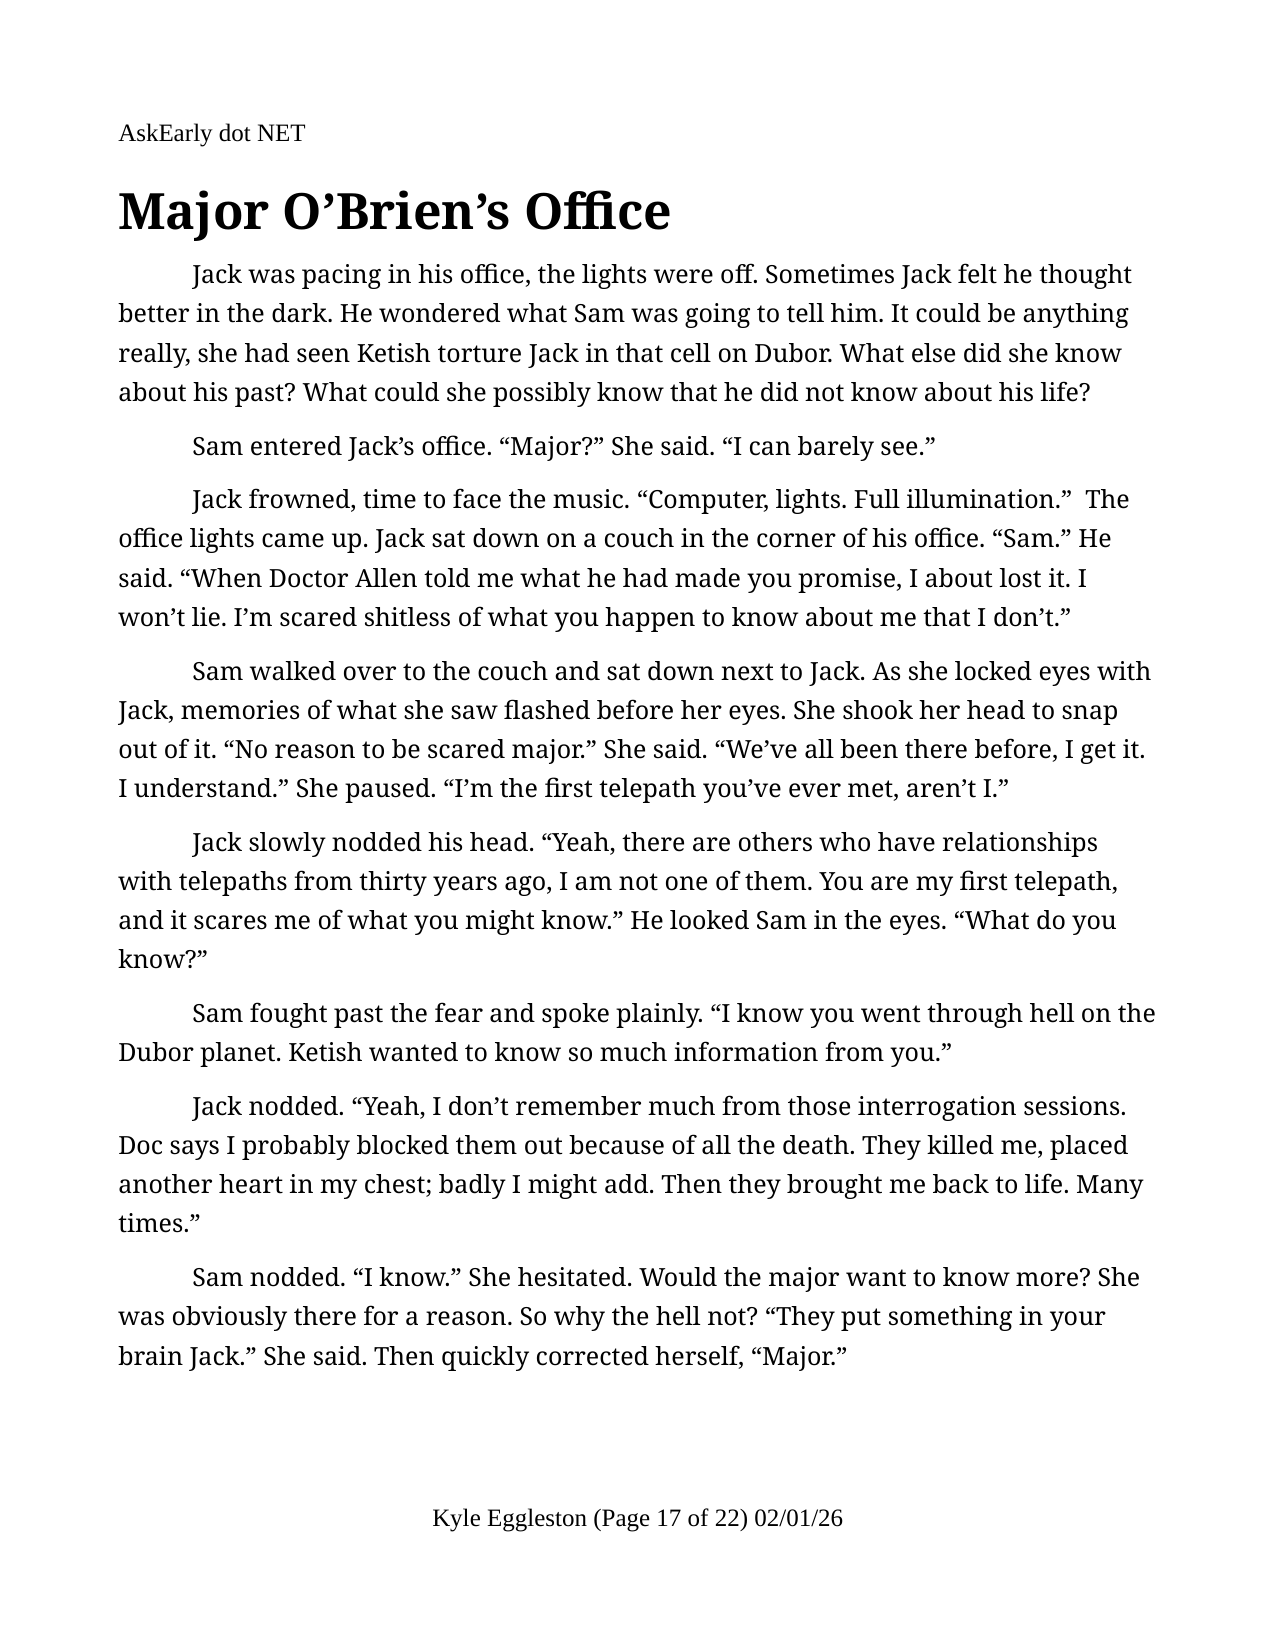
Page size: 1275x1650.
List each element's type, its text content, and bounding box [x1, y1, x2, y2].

text Sam walked over to the couch and sat down next to Jack. As she locked eyes with Jack, memories of what she saw flashed before her eyes. She shook her head to snap out of it. “No reason to be scared major.” She said. “We’ve all been there before, I get it. I understand.” She paused. “I’m the first telepath you’ve ever met, aren’t I.” [118, 653, 1157, 805]
text Sam fought past the fear and spoke plainly. “I know you went through hell on the Dubor planet. Ketish wanted to know so much information from you.” [118, 996, 1157, 1069]
text Sam entered Jack’s office. “Major?” She said. “I can barely see.” [118, 428, 1157, 462]
text Sam nodded. “I know.” She hesitated. Would the major want to know more? She was obviously there for a reason. So why the hell not? “They put something in your brain Jack.” She said. Then quickly corrected herself, “Major.” [118, 1260, 1157, 1372]
subtitle Major O’Brien’s Office [118, 176, 1157, 244]
text Jack slowly nodded his head. “Yeah, there are others who have relationships with telepaths from thirty years ago, I am not one of them. You are my first telepath, and it scares me of what you might know.” He looked Sam in the eyes. “What do you know?” [118, 824, 1157, 976]
text Jack was pacing in his office, the lights were off. Sometimes Jack felt he thought better in the dark. He wondered what Sam was going to tell him. It could be anything really, she had seen Ketish torture Jack in that cell on Dubor. What else did she know about his past? What could she possibly know that he did not know about his life? [118, 257, 1157, 408]
text Jack frowned, time to face the music. “Computer, lights. Full illumination.” The office lights came up. Jack sat down on a couch in the corner of his office. “Sam.” He said. “When Doctor Allen told me what he had made you promise, I about lost it. I won’t lie. I’m scared shitless of what you happen to know about me that I don’t.” [118, 482, 1157, 633]
text Jack nodded. “Yeah, I don’t remember much from those interrogation sessions. Doc says I probably blocked them out because of all the death. They killed me, placed another heart in my chest; badly I might add. Then they brought me back to life. Many times.” [118, 1089, 1157, 1240]
